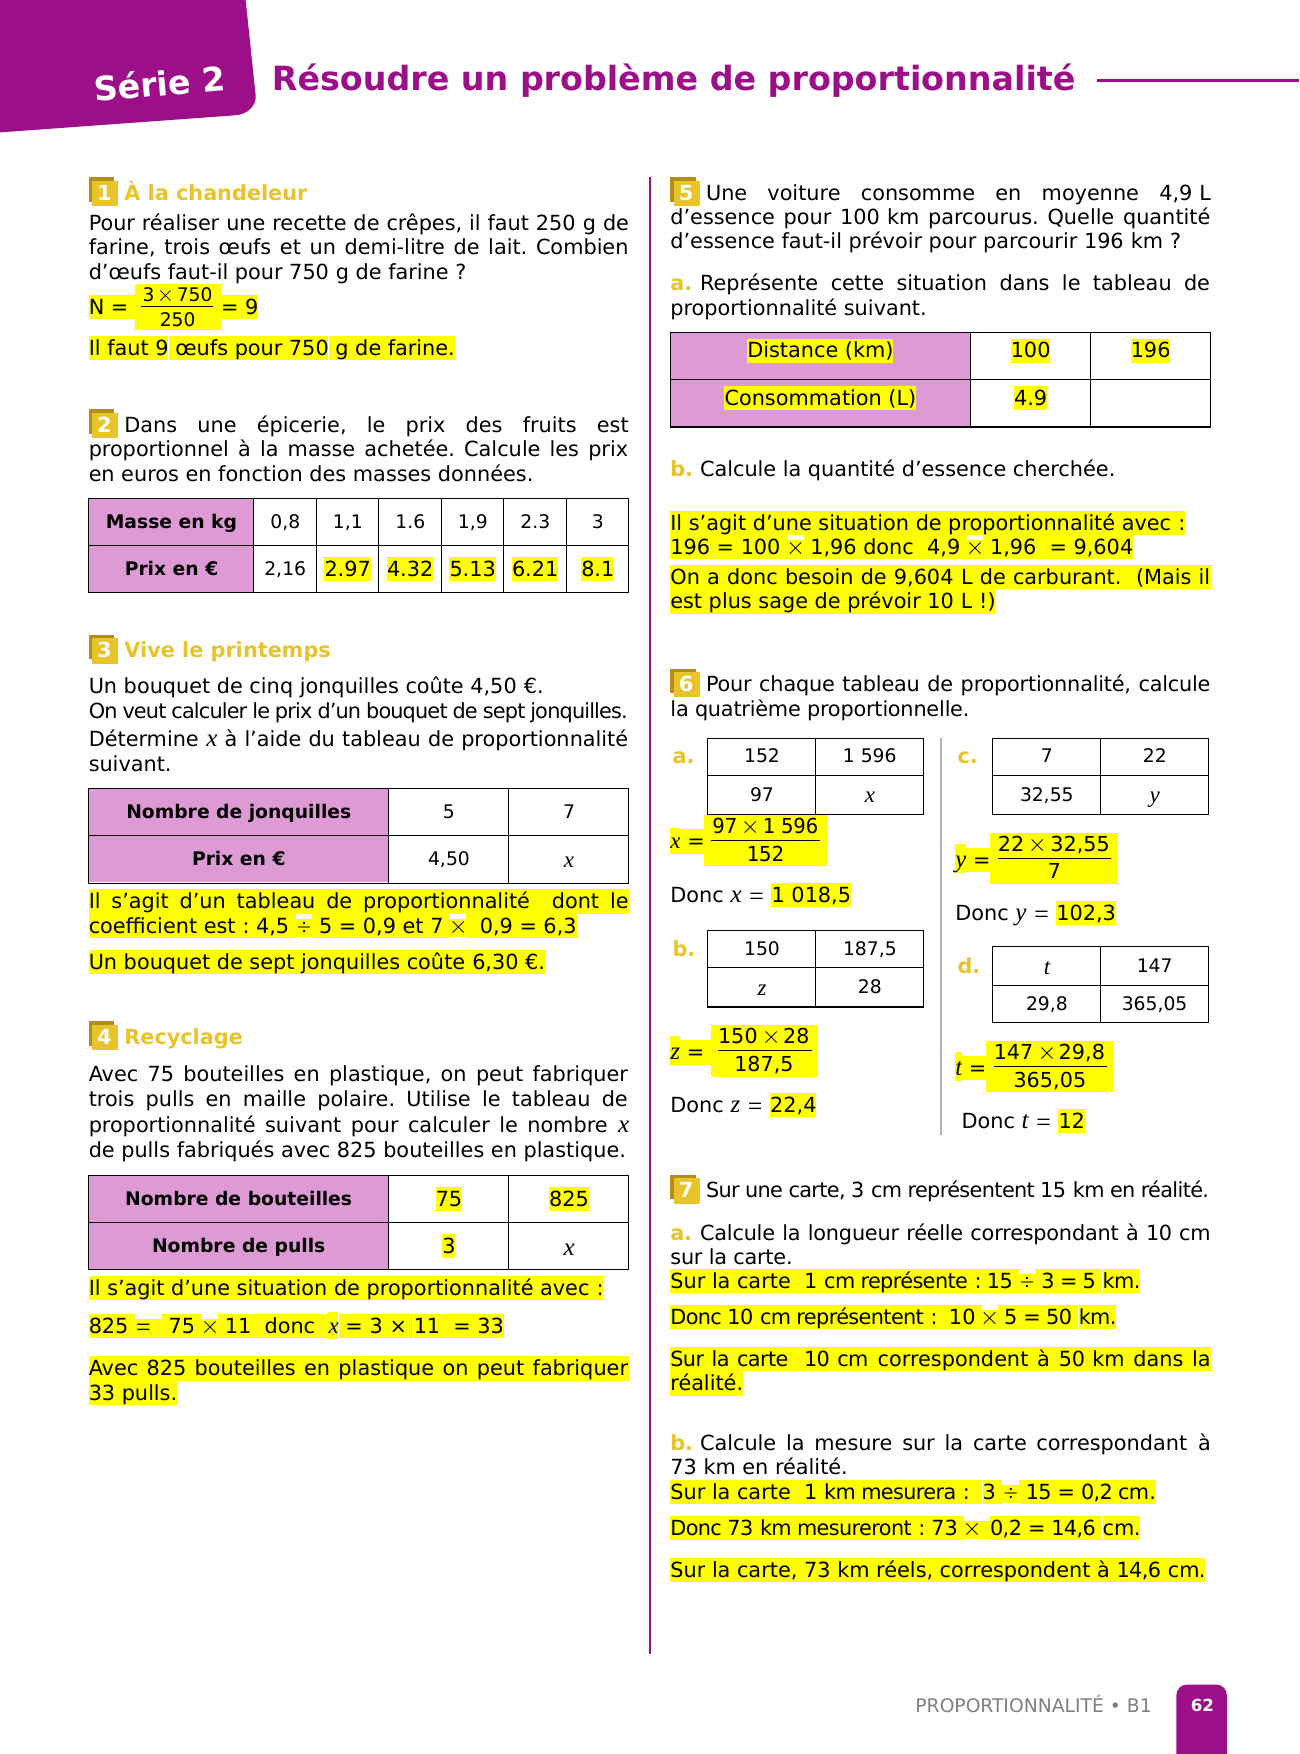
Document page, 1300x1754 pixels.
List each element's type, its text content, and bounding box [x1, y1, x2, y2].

table_cell 365,05 [1101, 986, 1208, 1022]
table_header [957, 946, 992, 985]
list Sur la carte 1 km mesurera : 3 ÷ 15 = 0,2 cm. [1156, 1480, 1211, 1504]
table_header 152 [708, 739, 815, 774]
table_header 1,1 [317, 499, 378, 545]
list Sur la carte 1 cm représente : 15 ÷ 3 = 5 km. [1140, 1269, 1211, 1293]
list t = [955, 1041, 986, 1056]
table_header t [993, 947, 1100, 985]
list Sur la carte 1 km mesurera : 3 ÷ 15 = 0,2 cm. [1081, 1480, 1149, 1504]
list Calcule la quantité d’essence cherchée. [670, 457, 1211, 481]
table_cell z [708, 968, 815, 1006]
subtitle Vive le printemps [114, 635, 629, 663]
list Calcule la longueur réelle correspondant à 10 cm sur la carte. [670, 1221, 1211, 1269]
table_header 2,3 [504, 499, 566, 545]
table_header 0,8 [254, 499, 316, 545]
table_cell 6,21 [504, 546, 566, 592]
table_cell y [1101, 776, 1208, 814]
table_cell [673, 775, 707, 814]
table_cell [957, 775, 992, 814]
list Donc 73 km mesureront : 73 × 0,2 = 14,6 cm. [944, 1516, 1028, 1540]
list Donc 73 km mesureront : 73 × 0,2 = 14,6 cm. [1140, 1516, 1211, 1540]
list Calcule la mesure sur la carte correspondant à 73 km en réalité. [670, 1431, 1211, 1480]
table_header 1 596 [816, 739, 923, 774]
table_header 3 [567, 499, 628, 545]
subtitle Pour chaque tableau de proportionnalité, calcule la quatrième proportionnelle. [670, 669, 1211, 721]
table_cell [673, 967, 707, 1006]
table_header Nombre de bouteilles [89, 1176, 388, 1222]
list Représente cette situation dans le tableau de proportionnalité suivant. [670, 271, 1211, 320]
list 196 = 100 × 1,96 donc 4,9 × 1,96 = 9,604 [1133, 535, 1211, 559]
list Donc x = 1 018,5 [670, 866, 926, 908]
table_cell 29,8 [993, 986, 1100, 1022]
list Donc 73 km mesureront : 73 × 0,2 = 14,6 cm. [670, 1516, 753, 1540]
table_header 22 [1101, 739, 1208, 774]
list Avec 825 bouteilles en plastique on peut fabriquer 33 pulls. [177, 1381, 629, 1405]
table_header 7 [509, 789, 628, 835]
list On veut calculer le prix d’un bouquet de sept jonquilles. [88, 699, 629, 723]
list Sur la carte, 73 km réels, correspondent à 14,6 cm. [1116, 1558, 1161, 1582]
table_cell 5,13 [442, 546, 503, 592]
list Un bouquet de cinq jonquilles coûte 4,50 €. [88, 674, 629, 699]
table_header 100 [971, 333, 1090, 379]
subtitle Sur une carte, 3 cm représentent 15 km en réalité. [696, 1175, 1211, 1203]
list Il faut 9 œufs pour 750 g de farine. [455, 336, 629, 360]
list N = [88, 284, 135, 330]
table_header Nombre de jonquilles [89, 789, 388, 835]
table_cell [957, 985, 992, 1022]
list Donc 10 cm représentent : 10 × 5 = 50 km. [670, 1305, 753, 1329]
list x = [670, 815, 704, 829]
table_header 196 [1091, 333, 1210, 379]
table_cell Consommation (L) [671, 380, 970, 426]
list 825 = 75 × 11 donc x = 3 × 11 = 33 [338, 1312, 629, 1339]
table_header 75 [389, 1176, 508, 1222]
table_cell 4,50 [389, 836, 508, 882]
table_header [673, 930, 707, 967]
table_cell x [816, 776, 923, 814]
table_header 5 [389, 789, 508, 835]
table_cell 2,16 [254, 546, 316, 592]
list y = [955, 872, 990, 884]
list y = [955, 833, 990, 848]
table_cell x [509, 1223, 628, 1269]
list Avec 75 bouteilles en plastique, on peut fabriquer trois pulls en maille polaire. Utilise le tableau de proportionnalité suivant pour calculer le nombre x de pulls fabriqués avec 825 bouteilles en plastique. [88, 1061, 629, 1163]
table_cell 8,1 [567, 546, 628, 592]
table_cell Nombre de pulls [89, 1223, 388, 1269]
list t = [955, 1080, 986, 1092]
table_cell 28 [816, 968, 923, 1006]
list x = [827, 815, 926, 866]
text Détermine x à l’aide du tableau de proportionnalité suivant. [88, 723, 629, 776]
list Donc t = 12 [961, 1092, 1211, 1134]
table_header 150 [708, 931, 815, 967]
table_cell Prix en € [89, 836, 388, 882]
list Donc y = 102,3 [955, 884, 1211, 925]
list 825 = 75 × 11 donc x = 3 × 11 = 33 [88, 1312, 328, 1339]
list Donc 73 km mesureront : 73 × 0,2 = 14,6 cm. [760, 1516, 925, 1540]
table_cell 4,32 [379, 546, 441, 592]
list On a donc besoin de 9,604 L de carburant. (Mais il est plus sage de prévoir 10 L !) [995, 589, 1211, 614]
subtitle Une voiture consomme en moyenne 4,9 L d’essence pour 100 km parcourus. Quelle quantité d’essence faut-il prévoir pour parcourir 196 km ? [670, 177, 1211, 254]
table_cell 97 [708, 776, 815, 814]
table_header 7 [993, 739, 1100, 774]
list Donc z = 22,4 [670, 1077, 926, 1118]
subtitle Recyclage [114, 1021, 629, 1049]
table_header 1,6 [379, 499, 441, 545]
table_cell 2,97 [317, 546, 378, 592]
table_cell 3 [389, 1223, 508, 1269]
subtitle à la chandeleur [114, 177, 629, 205]
list Donc 73 km mesureront : 73 × 0,2 = 14,6 cm. [1051, 1516, 1096, 1540]
table_header [957, 738, 992, 774]
table_header [673, 738, 707, 774]
table_header 187,5 [816, 931, 923, 967]
list t = [1113, 1041, 1211, 1092]
table_header 147 [1101, 947, 1208, 985]
list y = [1118, 833, 1211, 884]
list Donc 10 cm représentent : 10 × 5 = 50 km. [962, 1305, 1017, 1329]
list [818, 1025, 926, 1077]
list Sur la carte 1 km mesurera : 3 ÷ 15 = 0,2 cm. [824, 1480, 976, 1504]
list x = [670, 854, 704, 866]
list = 9 [221, 284, 629, 330]
table_cell 32,55 [993, 776, 1100, 814]
table_cell [1091, 380, 1210, 426]
table_cell 4,9 [971, 380, 1090, 426]
table_cell Prix en € [89, 546, 253, 592]
table_header 1,9 [442, 499, 503, 545]
list Pour réaliser une recette de crêpes, il faut 250 g de farine, trois œufs et un demi-litre de lait. Combien d’œufs faut-il pour 750 g de farine ? [88, 211, 629, 284]
list Un bouquet de sept jonquilles coûte 6,30 €. [88, 950, 629, 974]
table_header Distance (km) [671, 333, 970, 379]
list z = [670, 1025, 711, 1077]
list Donc 10 cm représentent : 10 × 5 = 50 km. [1116, 1305, 1211, 1329]
table_cell x [509, 836, 628, 882]
subtitle Dans une épicerie, le prix des fruits est proportionnel à la masse achetée. Calcule les prix en euros en fonction des masses données. [88, 409, 629, 486]
table_header 825 [509, 1176, 628, 1222]
list 196 = 100 × 1,96 donc 4,9 × 1,96 = 9,604 [863, 535, 914, 559]
list Sur la carte 10 cm correspondent à 50 km dans la réalité. [743, 1371, 1211, 1396]
table_header Masse en kg [89, 499, 253, 545]
